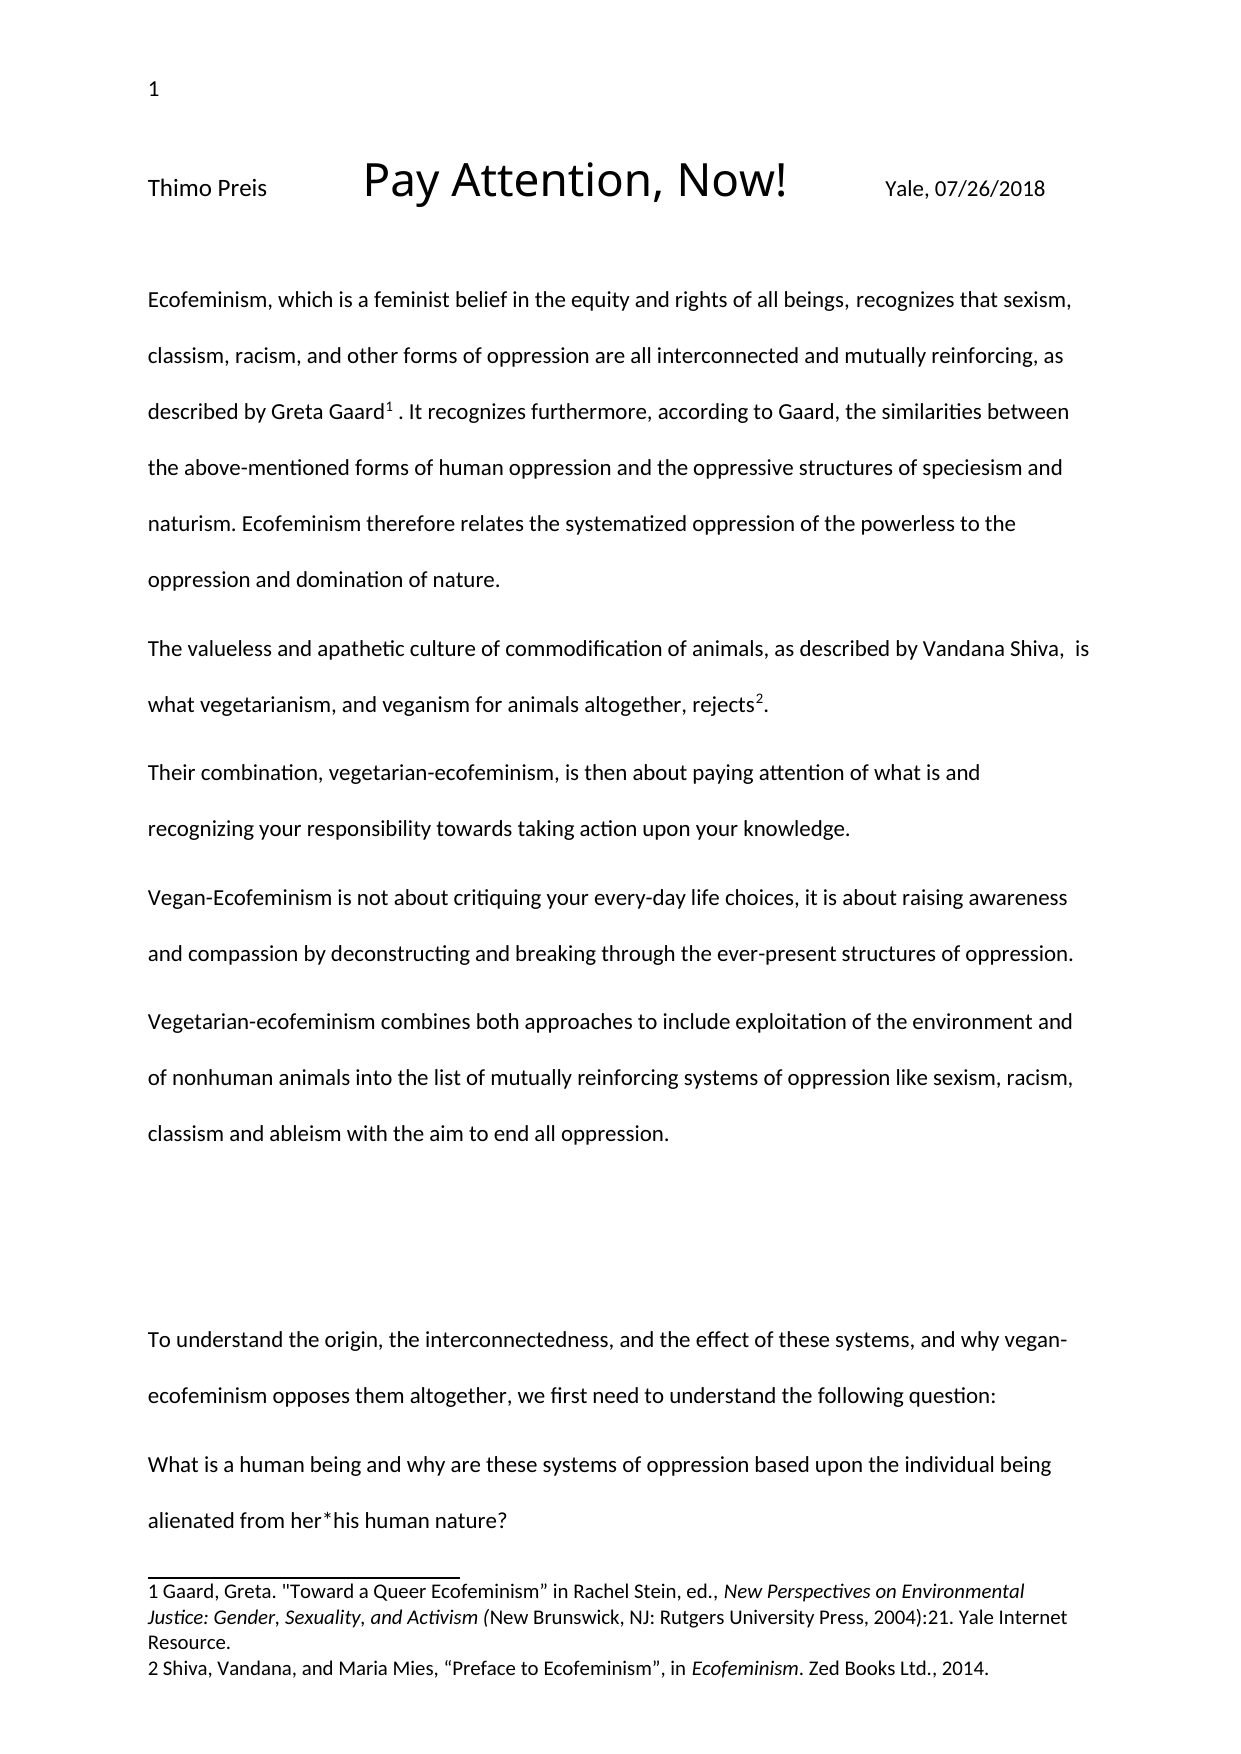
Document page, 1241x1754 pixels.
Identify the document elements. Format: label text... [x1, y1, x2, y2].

text Ecofeminism, which is a feminist belief in the equity and rights of all beings, recognizes that sexism, classism, racism, and other forms of oppression are all interconnected and mutually reinforcing, as described by Greta Gaard . It recognizes furthermore, according to Gaard, the similarities between the above-mentioned forms of human oppression and the oppressive structures of speciesism and naturism. Ecofeminism therefore relates the systematized oppression of the powerless to the oppression and domination of nature. [148, 285, 1093, 593]
text To understand the origin, the interconnectedness, and the effect of these systems, and why vegan-ecofeminism opposes them altogether, we first need to understand the following question: [148, 1325, 1093, 1409]
text Gaard, Greta. "Toward a Queer Ecofeminism” in Rachel Stein, ed., New Perspectives on Environmental Justice: Gender, Sexuality, and Activism (New Brunswick, NJ: Rutgers University Press, 2004):21. Yale Internet Resource. [148, 1578, 1093, 1655]
text Vegan-Ecofeminism is not about critiquing your every-day life choices, it is about raising awareness and compassion by deconstructing and breaking through the ever-present structures of oppression. [148, 883, 1093, 967]
text The valueless and apathetic culture of commodification of animals, as described by Vandana Shiva, is what vegetarianism, and veganism for animals altogether, rejects. [148, 634, 1093, 718]
text Their combination, vegetarian-ecofeminism, is then about paying attention of what is and recognizing your responsibility towards taking action upon your knowledge. [148, 758, 1093, 842]
text Thimo Preis Pay Attention, Now! Yale, 07/26/2018 [148, 148, 1093, 210]
text What is a human being and why are these systems of oppression based upon the individual being alienated from her*his human nature? [148, 1450, 1093, 1534]
text Shiva, Vandana, and Maria Mies, “Preface to Ecofeminism”, in Ecofeminism. Zed Books Ltd., 2014. [148, 1655, 1093, 1680]
text Vegetarian-ecofeminism combines both approaches to include exploitation of the environment and of nonhuman animals into the list of mutually reinforcing systems of oppression like sexism, racism, classism and ableism with the aim to end all oppression. [148, 1007, 1093, 1147]
